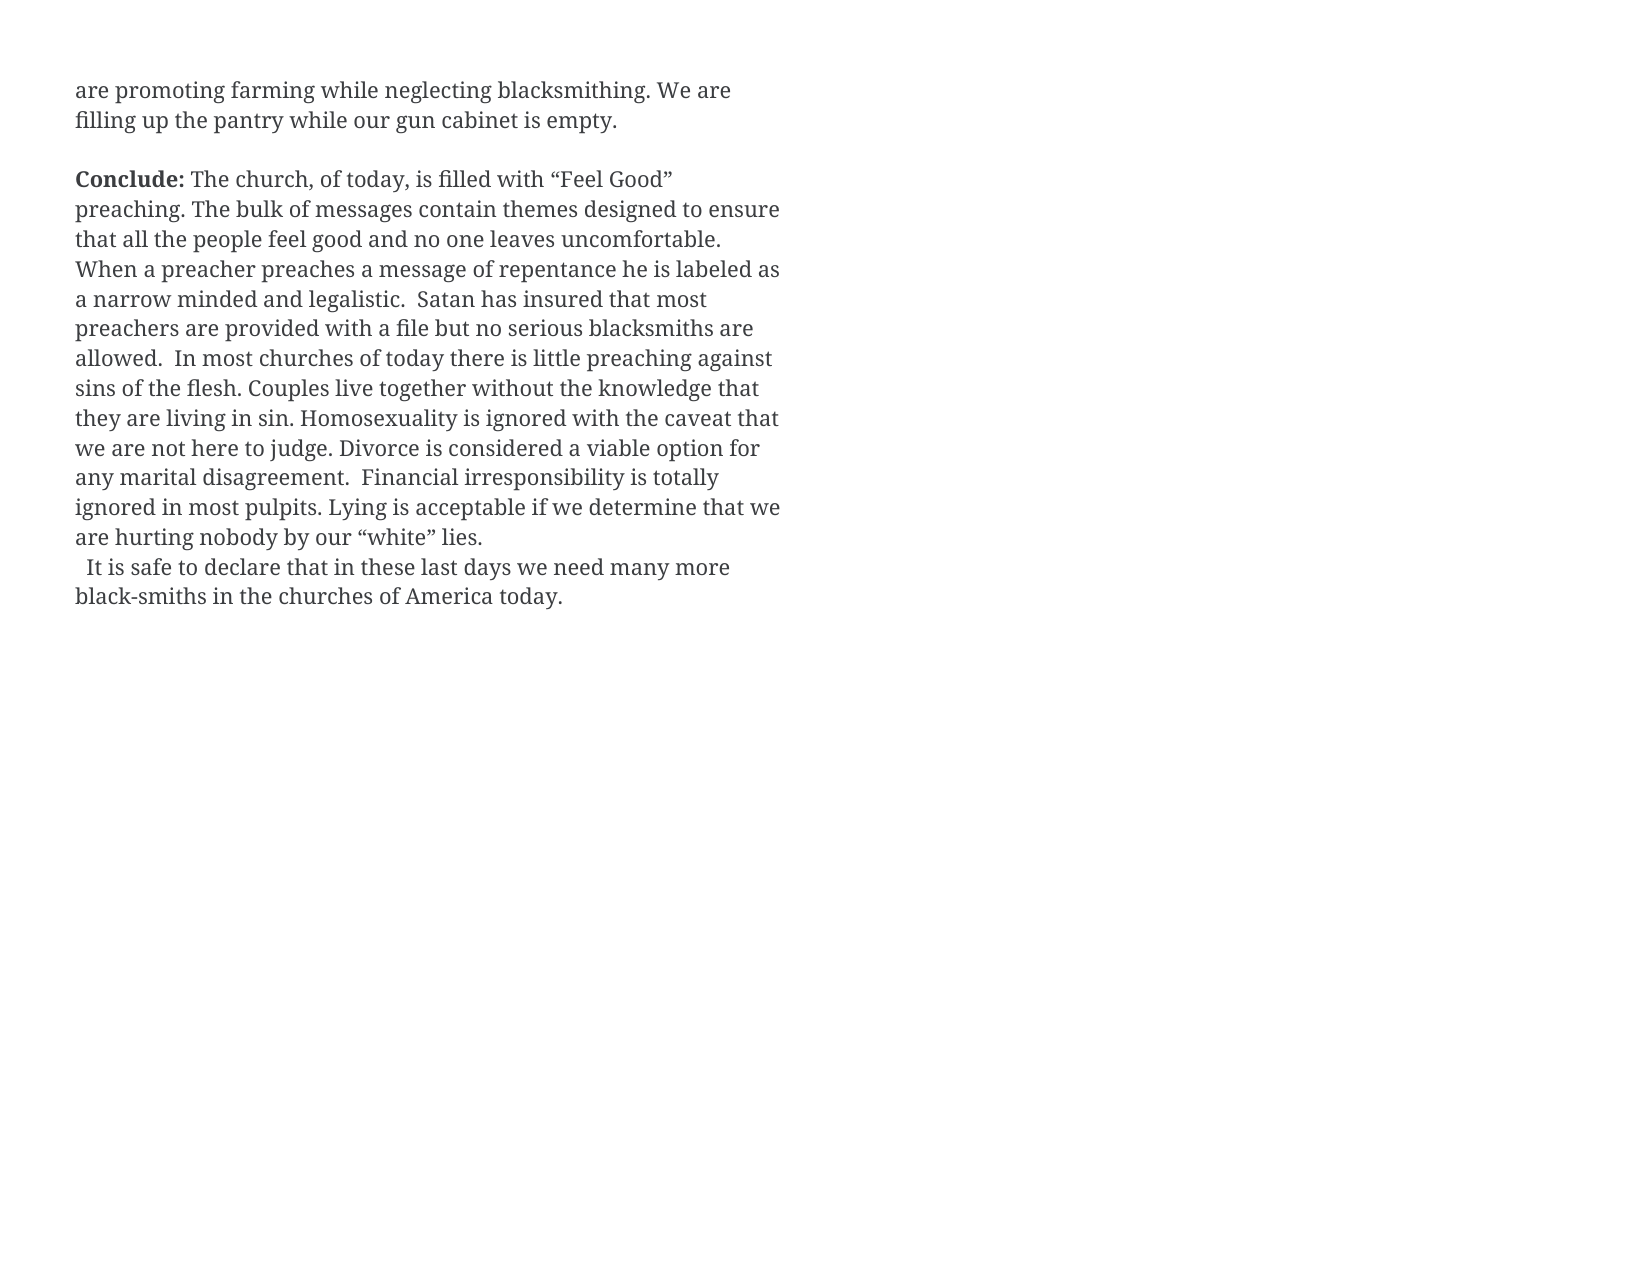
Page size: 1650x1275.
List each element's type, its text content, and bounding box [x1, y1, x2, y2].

text are promoting farming while neglecting blacksmithing. We are filling up the pantry while our gun cabinet is empty. [75, 75, 787, 134]
text Conclude: The church, of today, is filled with “Feel Good” preaching. The bulk of messages contain themes designed to ensure that all the people feel good and no one leaves uncomfortable. When a preacher preaches a message of repentance he is labeled as a narrow minded and legalistic. Satan has insured that most preachers are provided with a file but no serious blacksmiths are allowed. In most churches of today there is little preaching against sins of the flesh. Couples live together without the knowledge that they are living in sin. Homosexuality is ignored with the caveat that we are not here to judge. Divorce is considered a viable option for any marital disagreement. Financial irresponsibility is totally ignored in most pulpits. Lying is acceptable if we determine that we are hurting nobody by our “white” lies. [75, 164, 787, 552]
text It is safe to declare that in these last days we need many more black-smiths in the churches of America today. [75, 552, 787, 611]
